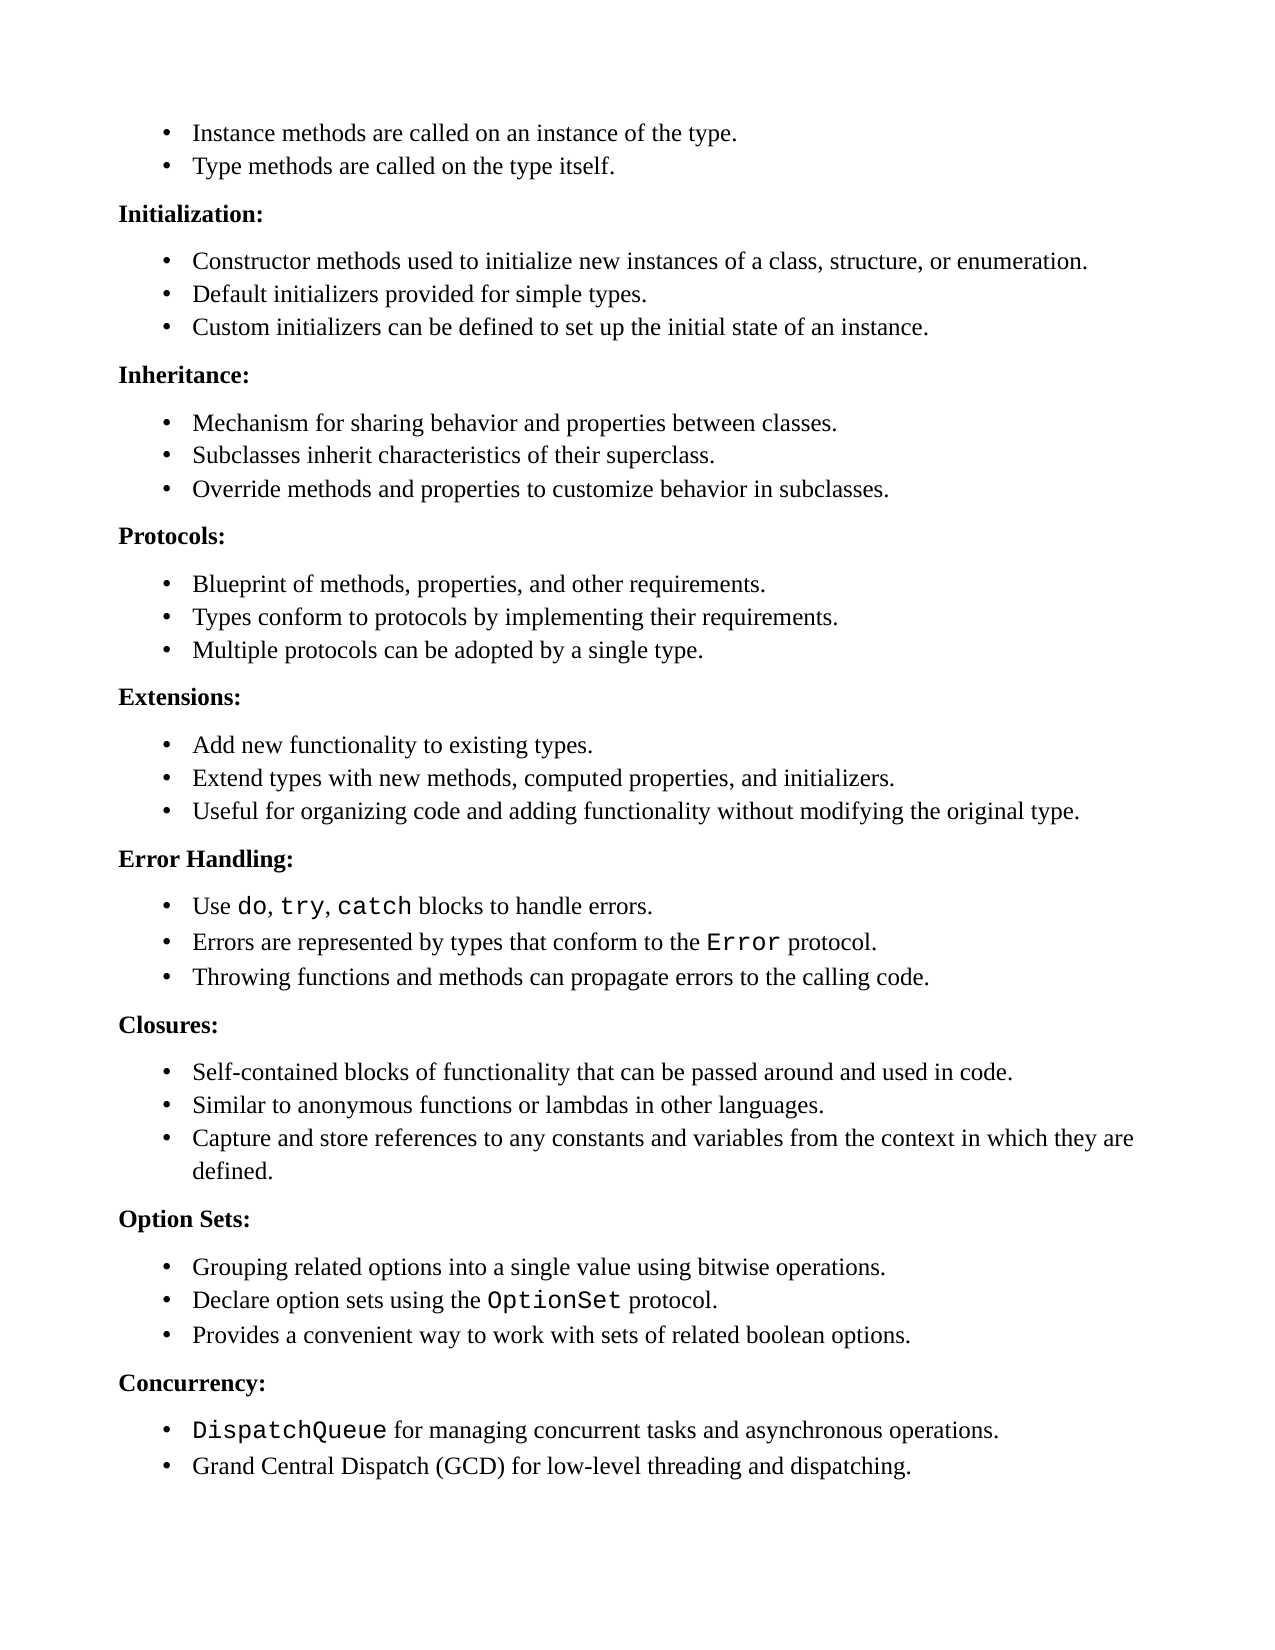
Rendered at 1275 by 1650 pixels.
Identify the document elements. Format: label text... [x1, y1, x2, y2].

text Closures: [118, 1010, 1157, 1038]
list Custom initializers can be defined to set up the initial state of an instance. [162, 312, 1157, 341]
list Throwing functions and methods can propagate errors to the calling code. [162, 962, 1157, 991]
list Types conform to protocols by implementing their requirements. [162, 602, 1157, 631]
text Initialization: [118, 199, 1157, 227]
text Extensions: [118, 682, 1157, 711]
list Constructor methods used to initialize new instances of a class, structure, or enumeration. [162, 246, 1157, 275]
list Capture and store references to any constants and variables from the context in which they are defined. [162, 1123, 1157, 1185]
text Option Sets: [118, 1204, 1157, 1233]
list Use do, try, catch blocks to handle errors. [162, 891, 1157, 922]
text Concurrency: [118, 1368, 1157, 1396]
list Similar to anonymous functions or lambdas in other languages. [162, 1090, 1157, 1119]
list Errors are represented by types that conform to the Error protocol. [162, 927, 1157, 958]
list Add new functionality to existing types. [162, 730, 1157, 759]
list Blueprint of methods, properties, and other requirements. [162, 569, 1157, 598]
list Type methods are called on the type itself. [162, 151, 1157, 180]
list Self-contained blocks of functionality that can be passed around and used in code. [162, 1057, 1157, 1086]
text Error Handling: [118, 844, 1157, 872]
list Useful for organizing code and adding functionality without modifying the original type. [162, 796, 1157, 825]
list DispatchQueue for managing concurrent tasks and asynchronous operations. [162, 1415, 1157, 1446]
list Provides a convenient way to work with sets of related boolean options. [162, 1320, 1157, 1349]
list Declare option sets using the OptionSet protocol. [162, 1285, 1157, 1316]
list Override methods and properties to customize behavior in subclasses. [162, 474, 1157, 502]
text Inheritance: [118, 360, 1157, 389]
text Protocols: [118, 521, 1157, 550]
list Grand Central Dispatch (GCD) for low-level threading and dispatching. [162, 1451, 1157, 1479]
list Subclasses inherit characteristics of their superclass. [162, 441, 1157, 469]
list Multiple protocols can be adopted by a single type. [162, 635, 1157, 664]
list Extend types with new methods, computed properties, and initializers. [162, 763, 1157, 792]
list Default initializers provided for simple types. [162, 279, 1157, 308]
list Mechanism for sharing behavior and properties between classes. [162, 408, 1157, 436]
list Instance methods are called on an instance of the type. [162, 118, 1157, 147]
list Grouping related options into a single value using bitwise operations. [162, 1252, 1157, 1280]
